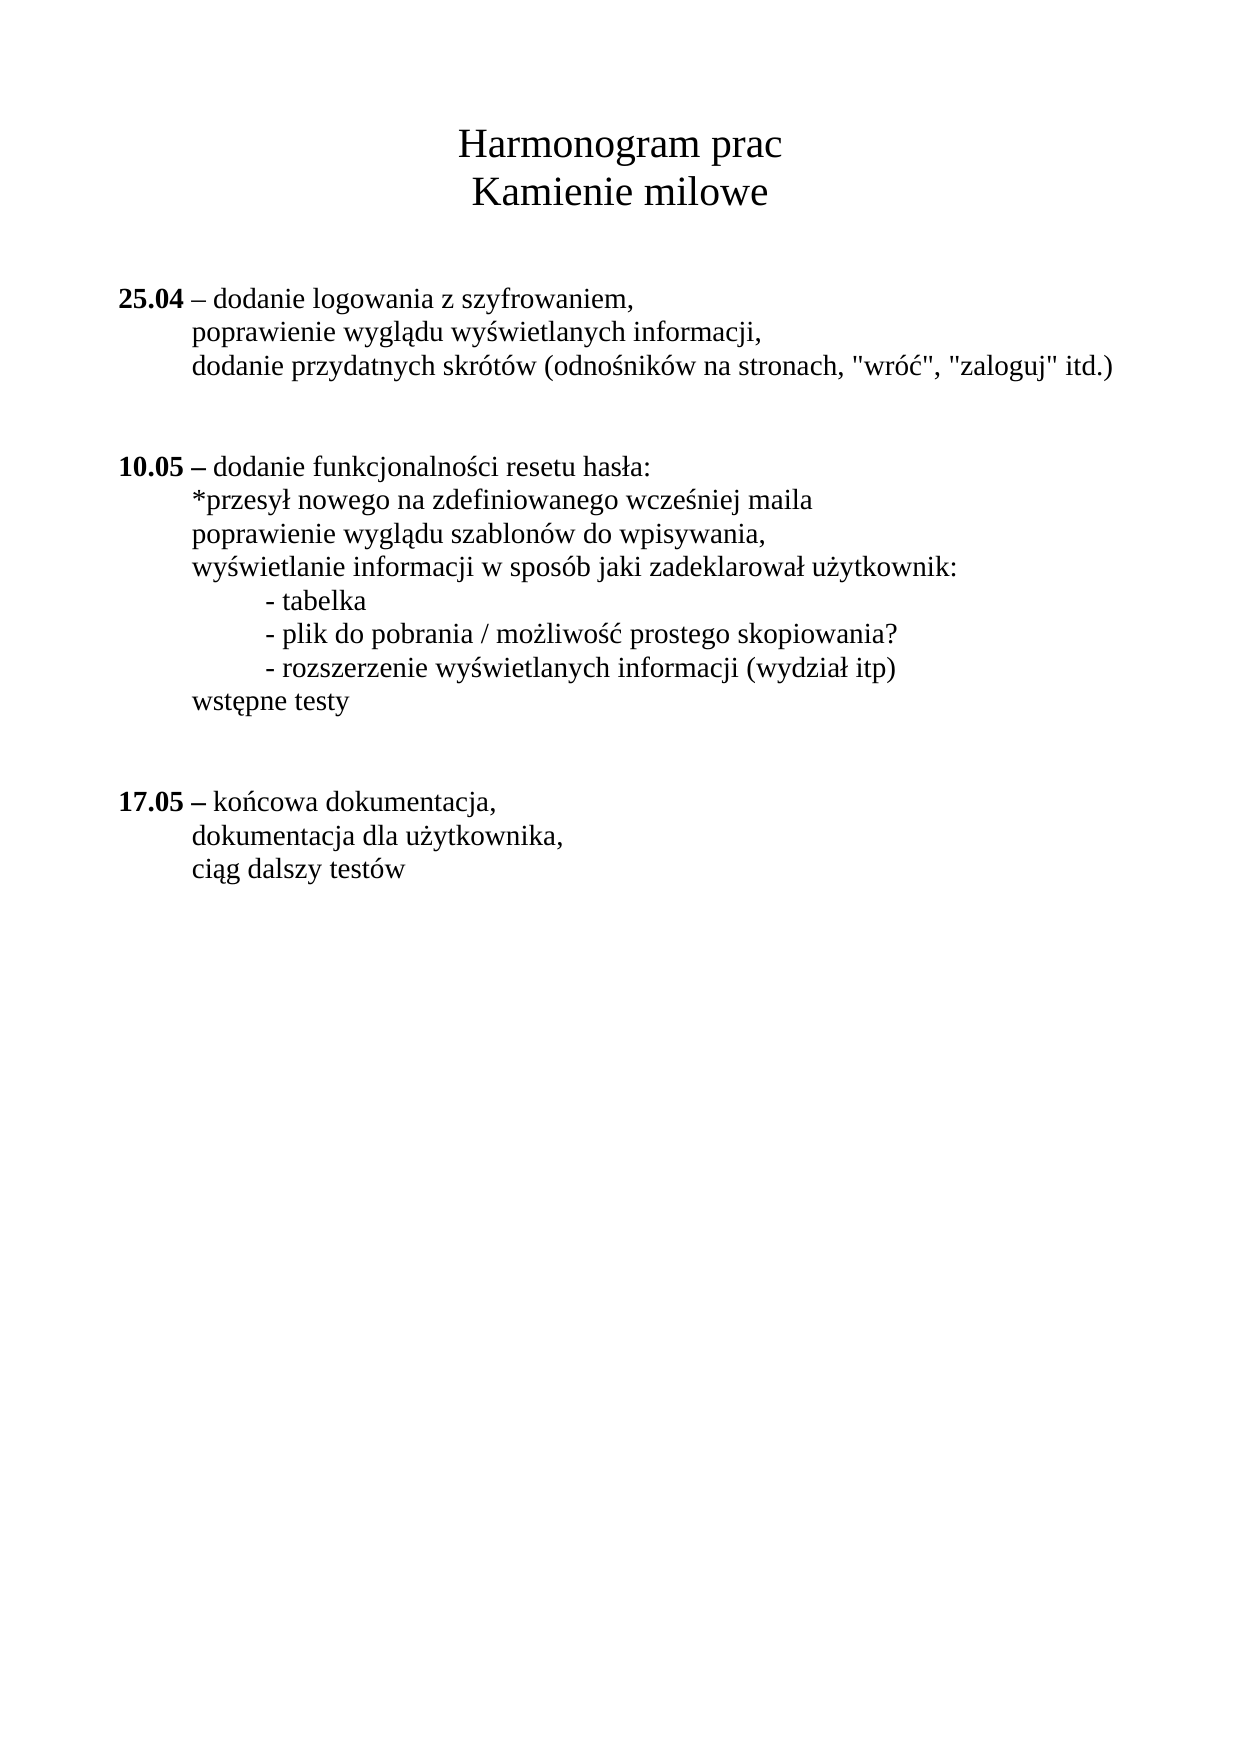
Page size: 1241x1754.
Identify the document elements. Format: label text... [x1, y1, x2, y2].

text wyświetlanie informacji w sposób jaki zadeklarował użytkownik: [118, 549, 1122, 583]
text wstępne testy [118, 683, 1122, 784]
text *przesył nowego na zdefiniowanego wcześniej maila [118, 482, 1122, 516]
text 17.05 – końcowa dokumentacja, [118, 784, 1122, 818]
text - tabelka [118, 583, 1122, 616]
text dodanie przydatnych skrótów (odnośników na stronach, "wróć", "zaloguj" itd.) [118, 348, 1122, 382]
text poprawienie wyglądu wyświetlanych informacji, [118, 314, 1122, 348]
text ciąg dalszy testów [118, 851, 1122, 885]
text dokumentacja dla użytkownika, [118, 818, 1122, 851]
text Harmonogram prac [118, 118, 1122, 166]
text 10.05 – dodanie funkcjonalności resetu hasła: [118, 449, 1122, 482]
text - plik do pobrania / możliwość prostego skopiowania? - rozszerzenie wyświetlanych informacji (wydział itp) [118, 616, 1122, 683]
text 25.04 – dodanie logowania z szyfrowaniem, [118, 281, 1122, 314]
text poprawienie wyglądu szablonów do wpisywania, [118, 516, 1122, 549]
text Kamienie milowe [118, 166, 1122, 214]
